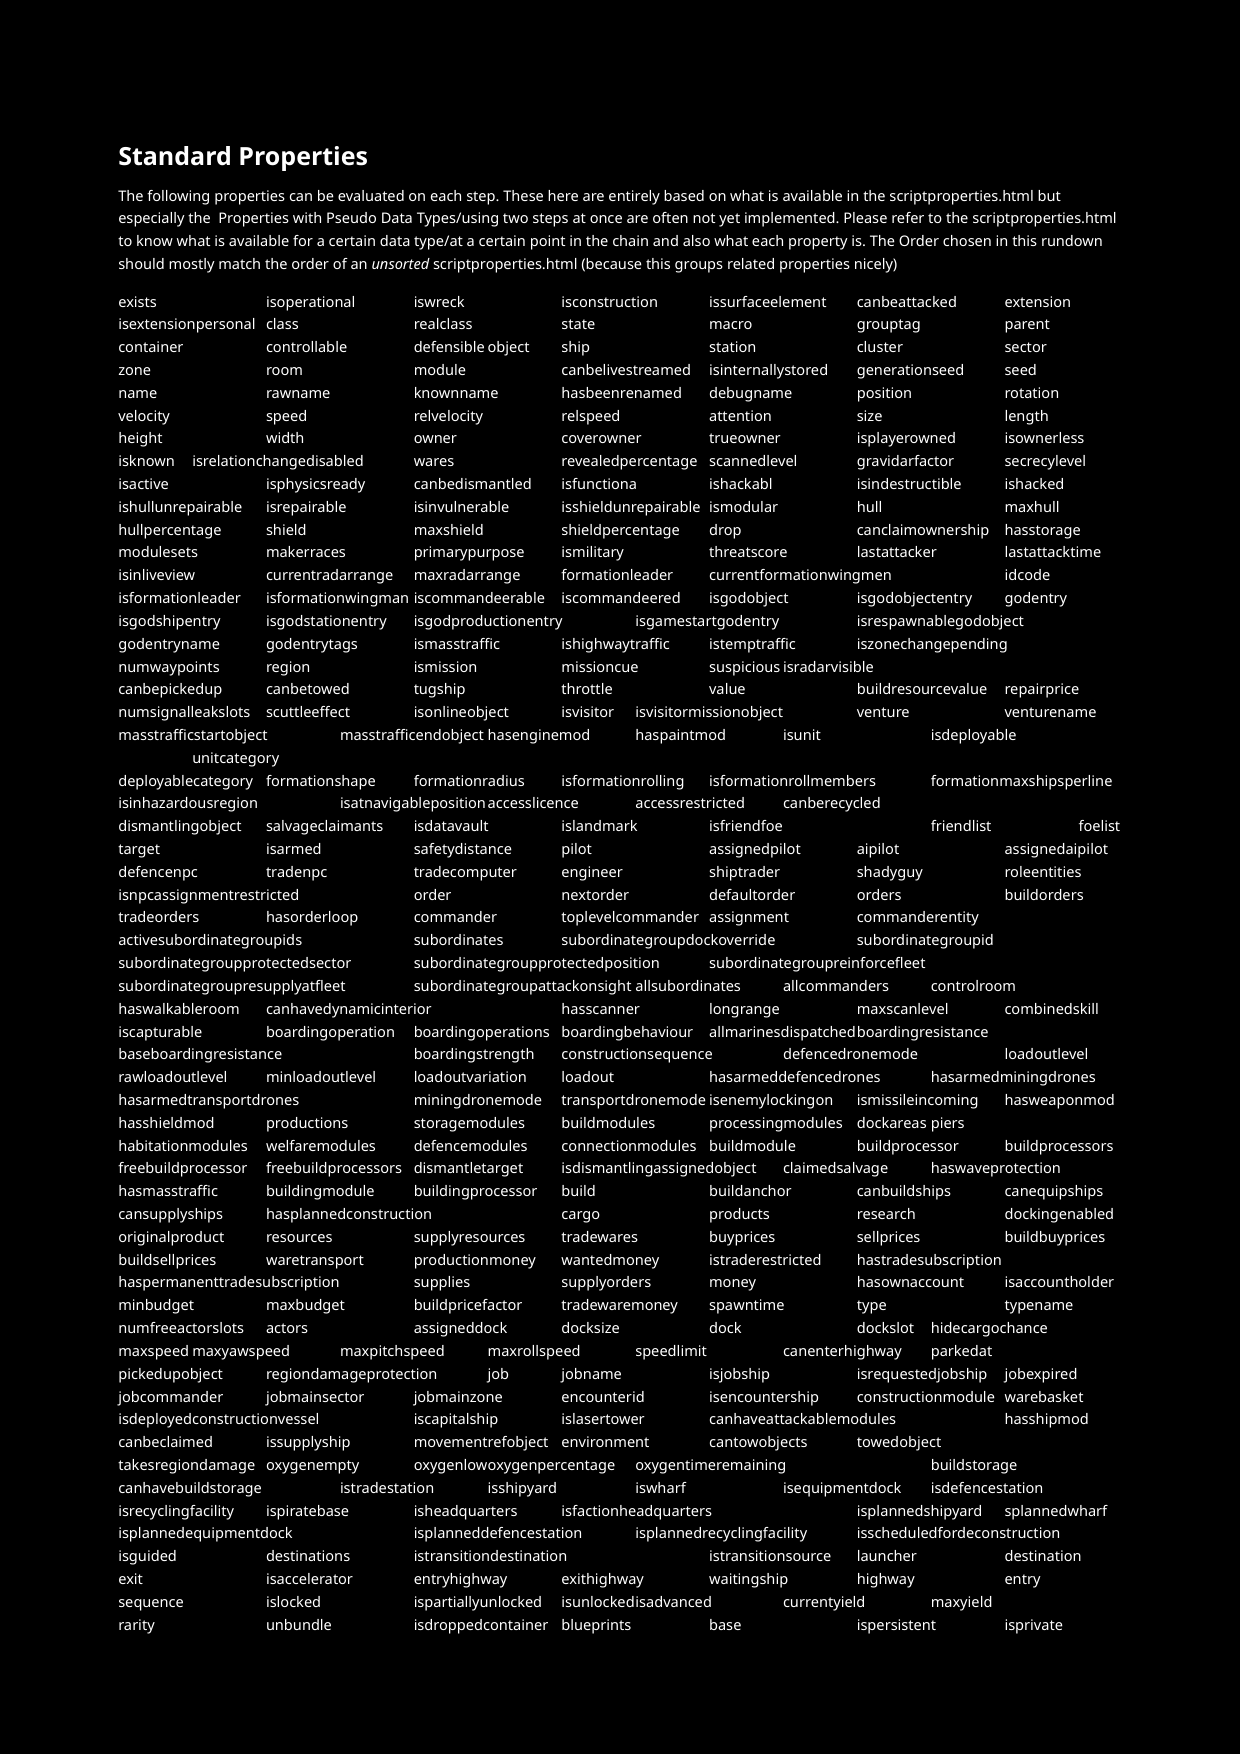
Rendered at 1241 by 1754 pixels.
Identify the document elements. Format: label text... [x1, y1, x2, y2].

text exists isoperational iswreck isconstruction issurfaceelement canbeattacked extension isextensionpersonal class realclass state macro grouptag parent container controllable defensible object ship station cluster sector zone room module canbelivestreamed isinternallystored generationseed seed name rawname knownname hasbeenrenamed debugname position rotation velocity speed relvelocity relspeed attention size length height width owner coverowner trueowner isplayerowned isownerless isknown isrelationchangedisabled wares revealedpercentage scannedlevel gravidarfactor secrecylevel isactive isphysicsready canbedismantled isfunctiona ishackabl isindestructible ishacked ishullunrepairable isrepairable isinvulnerable isshieldunrepairable ismodular hull maxhull hullpercentage shield maxshield shieldpercentage drop canclaimownership hasstorage modulesets makerraces primarypurpose ismilitary threatscore lastattacker lastattacktime isinliveview currentradarrange maxradarrange formationleader currentformationwingmen idcode isformationleader isformationwingman iscommandeerable iscommandeered isgodobject isgodobjectentry godentry isgodshipentry isgodstationentry isgodproductionentry isgamestartgodentry isrespawnablegodobject godentryname godentrytags ismasstraffic ishighwaytraffic istemptraffic iszonechangepending numwaypoints region ismission missioncue suspicious isradarvisible canbepickedup canbetowed tugship throttle value buildresourcevalue repairprice numsignalleakslots scuttleeffect isonlineobject isvisitor isvisitormissionobject venture venturename masstrafficstartobject masstrafficendobject hasenginemod haspaintmod isunit isdeployable unitcategory deployablecategory formationshape formationradius isformationrolling isformationrollmembers formationmaxshipsperline isinhazardousregion isatnavigableposition accesslicence accessrestricted canberecycled dismantlingobject salvageclaimants isdatavault islandmark isfriendfoe friendlist foelist target isarmed safetydistance pilot assignedpilot aipilot assignedaipilot defencenpc tradenpc tradecomputer engineer shiptrader shadyguy roleentities isnpcassignmentrestricted order nextorder defaultorder orders buildorders tradeorders hasorderloop commander toplevelcommander assignment commanderentity activesubordinategroupids subordinates subordinategroupdockoverride subordinategroupid subordinategroupprotectedsector subordinategroupprotectedposition subordinategroupreinforcefleet subordinategroupresupplyatfleet subordinategroupattackonsight allsubordinates allcommanders controlroom haswalkableroom canhavedynamicinterior hasscanner longrange maxscanlevel combinedskill iscapturable boardingoperation boardingoperations boardingbehaviour allmarinesdispatched boardingresistance baseboardingresistance boardingstrength constructionsequence defencedronemode loadoutlevel rawloadoutlevel minloadoutlevel loadoutvariation loadout hasarmeddefencedrones hasarmedminingdrones hasarmedtransportdrones miningdronemode transportdronemode isenemylockingon ismissileincoming hasweaponmod hasshieldmod productions storagemodules buildmodules processingmodules dockareas piers habitationmodules welfaremodules defencemodules connectionmodules buildmodule buildprocessor buildprocessors freebuildprocessor freebuildprocessors dismantletarget isdismantlingassignedobject claimedsalvage haswaveprotection hasmasstraffic buildingmodule buildingprocessor build buildanchor canbuildships canequipships cansupplyships hasplannedconstruction cargo products research dockingenabled originalproduct resources supplyresources tradewares buyprices sellprices buildbuyprices buildsellprices waretransport productionmoney wantedmoney istraderestricted hastradesubscription haspermanenttradesubscription supplies supplyorders money hasownaccount isaccountholder minbudget maxbudget buildpricefactor tradewaremoney spawntime type typename numfreeactorslots actors assigneddock docksize dock dockslot hidecargochance maxspeed maxyawspeed maxpitchspeed maxrollspeed speedlimit canenterhighway parkedat pickedupobject regiondamageprotection job jobname isjobship isrequestedjobship jobexpired jobcommander jobmainsector jobmainzone encounterid isencountership constructionmodule warebasket isdeployedconstructionvessel iscapitalship islasertower canhaveattackablemodules hasshipmod canbeclaimed issupplyship movementrefobject environment cantowobjects towedobject takesregiondamage oxygenempty oxygenlow oxygenpercentage oxygentimeremaining buildstorage canhavebuildstorage istradestation isshipyard iswharf isequipmentdock isdefencestation isrecyclingfacility ispiratebase isheadquarters isfactionheadquarters isplannedshipyard splannedwharf isplannedequipmentdock isplanneddefencestation isplannedrecyclingfacility isscheduledfordeconstruction isguided destinations istransitiondestination istransitionsource launcher destination exit isaccelerator entryhighway exithighway waitingship highway entry sequence islocked ispartiallyunlocked isunlocked isadvanced currentyield maxyield rarity unbundle isdroppedcontainer blueprints base ispersistent isprivate [118, 291, 1122, 1634]
text The following properties can be evaluated on each step. These here are entirely based on what is available in the scriptproperties.html but especially the Properties with Pseudo Data Types/using two steps at once are often not yet implemented. Please refer to the scriptproperties.html to know what is available for a certain data type/at a certain point in the chain and also what each property is. The Order chosen in this rundown should mostly match the order of an unsorted scriptproperties.html (because this groups related properties nicely) [118, 186, 1122, 274]
subtitle Standard Properties [118, 139, 1122, 173]
